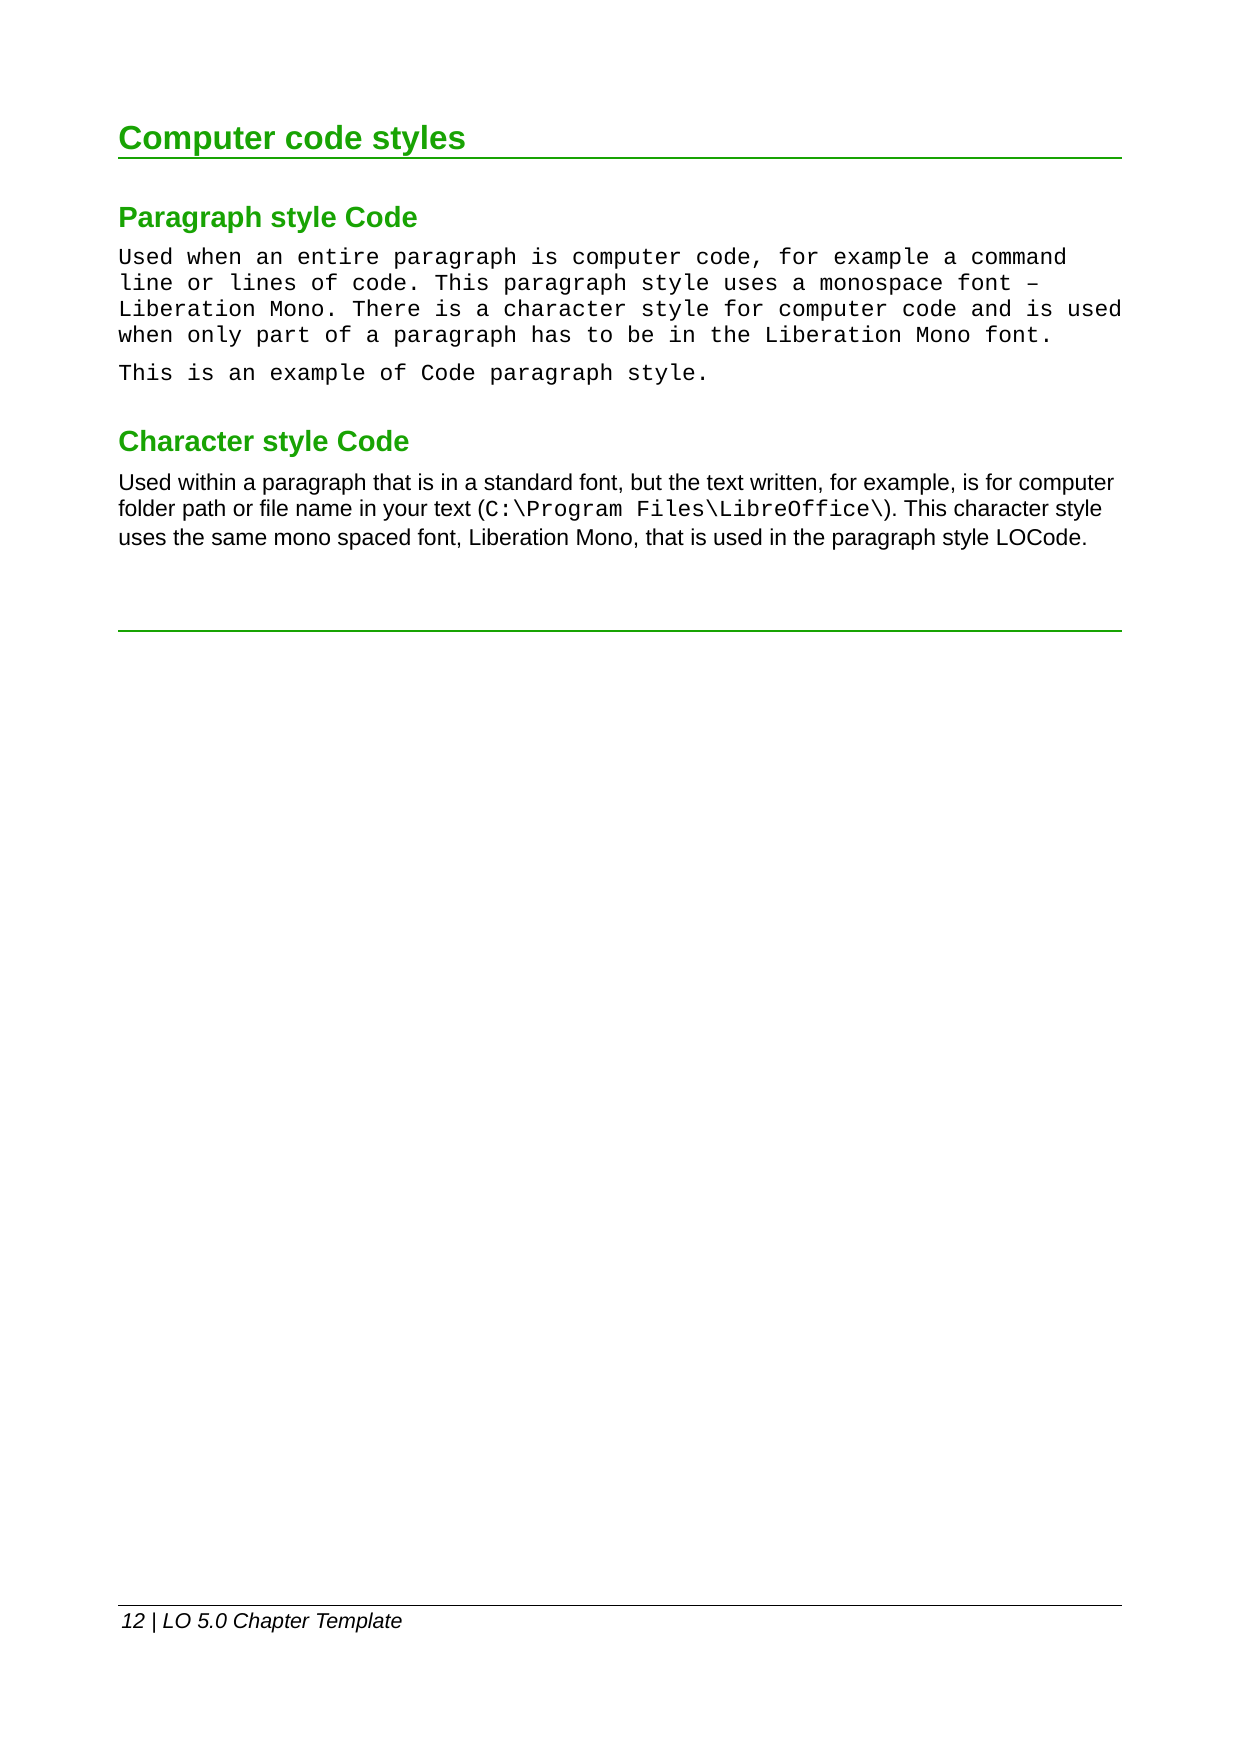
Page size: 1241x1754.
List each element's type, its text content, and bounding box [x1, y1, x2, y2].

subtitle Paragraph style Code [118, 200, 1122, 233]
subtitle Computer code styles [118, 118, 1122, 157]
text Used when an entire paragraph is computer code, for example a command line or lines of code. This paragraph style uses a monospace font – Liberation Mono. There is a character style for computer code and is used when only part of a paragraph has to be in the Liberation Mono font. [118, 245, 1122, 349]
subtitle Character style Code [118, 424, 1122, 457]
text Used within a paragraph that is in a standard font, but the text written, for example, is for computer folder path or file name in your text (C:\Program Files\LibreOffice\). This character style uses the same mono spaced font, Liberation Mono, that is used in the paragraph style LOCode. [118, 469, 1122, 550]
text This is an example of Code paragraph style. [118, 362, 1122, 387]
